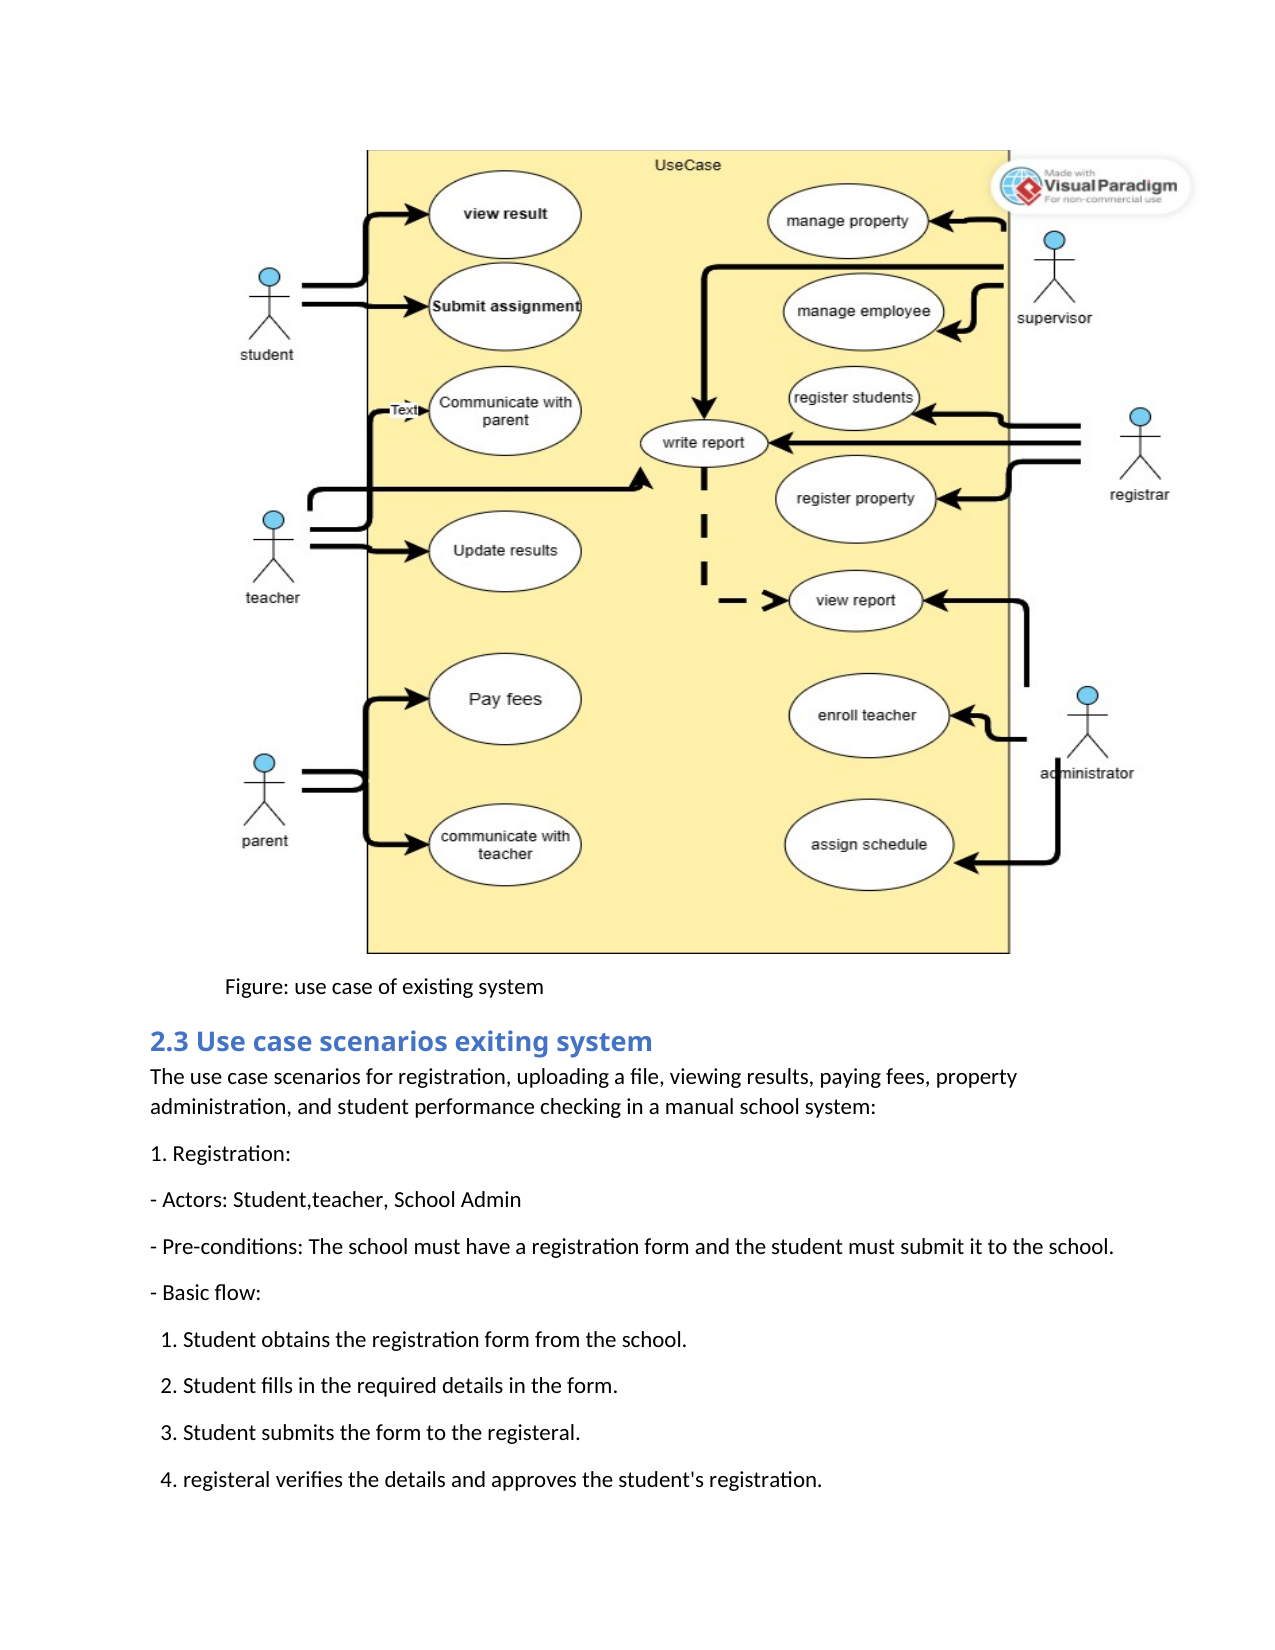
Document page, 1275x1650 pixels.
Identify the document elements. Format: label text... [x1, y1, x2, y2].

text - Basic flow: [150, 1278, 1125, 1306]
text 1. Student obtains the registration form from the school. [150, 1325, 1125, 1353]
subtitle 2.3 Use case scenarios exiting system [150, 1023, 1125, 1060]
text - Pre-conditions: The school must have a registration form and the student must submit it to the school. [150, 1232, 1125, 1260]
text The use case scenarios for registration, uploading a file, viewing results, paying fees, property administration, and student performance checking in a manual school system: [150, 1062, 1125, 1120]
text 3. Student submits the form to the registeral. [150, 1418, 1125, 1446]
text 4. registeral verifies the details and approves the student's registration. [150, 1465, 1125, 1493]
text 2. Student fills in the required details in the form. [150, 1372, 1125, 1399]
picture [225, 150, 1200, 954]
list Figure: use case of existing system [225, 972, 1125, 1000]
text - Actors: Student,teacher, School Admin [150, 1185, 1125, 1213]
text 1. Registration: [150, 1139, 1125, 1167]
